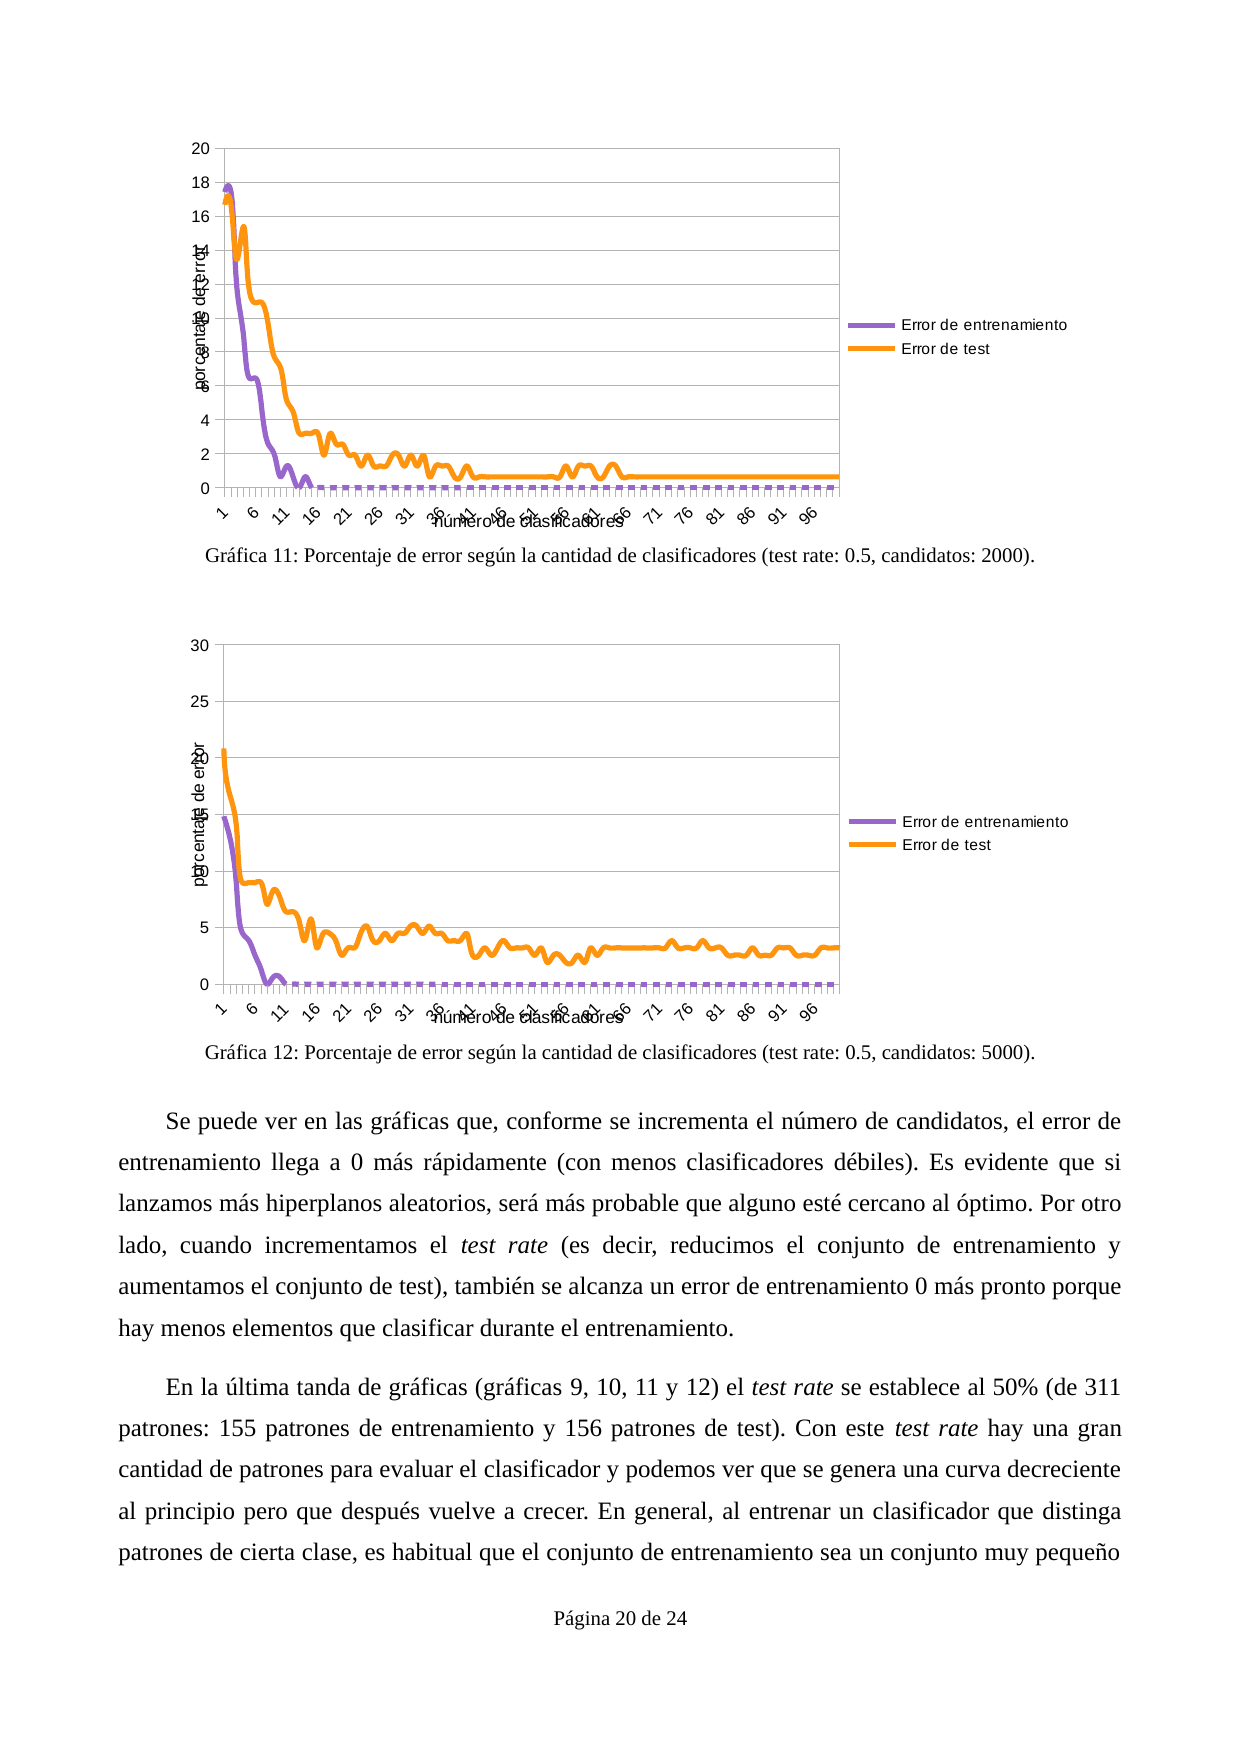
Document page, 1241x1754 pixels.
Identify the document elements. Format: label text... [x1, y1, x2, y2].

text Se puede ver en las gráficas que, conforme se incrementa el número de candidatos, el error de entrenamiento llega a 0 más rápidamente (con menos clasificadores débiles). Es evidente que si lanzamos más hiperplanos aleatorios, será más probable que alguno esté cercano al óptimo. Por otro lado, cuando incrementamos el test rate (es decir, reducimos el conjunto de entrenamiento y aumentamos el conjunto de test), también se alcanza un error de entrenamiento 0 más pronto porque hay menos elementos que clasificar durante el entrenamiento. [118, 1096, 1122, 1344]
text En la última tanda de gráficas (gráficas 9, 10, 11 y 12) el test rate se establece al 50% (de 311 patrones: 155 patrones de entrenamiento y 156 patrones de test). Con este test rate hay una gran cantidad de patrones para evaluar el clasificador y podemos ver que se genera una curva decreciente al principio pero que después vuelve a crecer. En general, al entrenar un clasificador que distinga patrones de cierta clase, es habitual que el conjunto de entrenamiento sea un conjunto muy pequeño [118, 1362, 1122, 1569]
text Gráfica 11: Porcentaje de error según la cantidad de clasificadores (test rate: 0.5, candidatos: 2000). [166, 543, 1074, 567]
text Gráfica 12: Porcentaje de error según la cantidad de clasificadores (test rate: 0.5, candidatos: 5000). [165, 1040, 1076, 1064]
